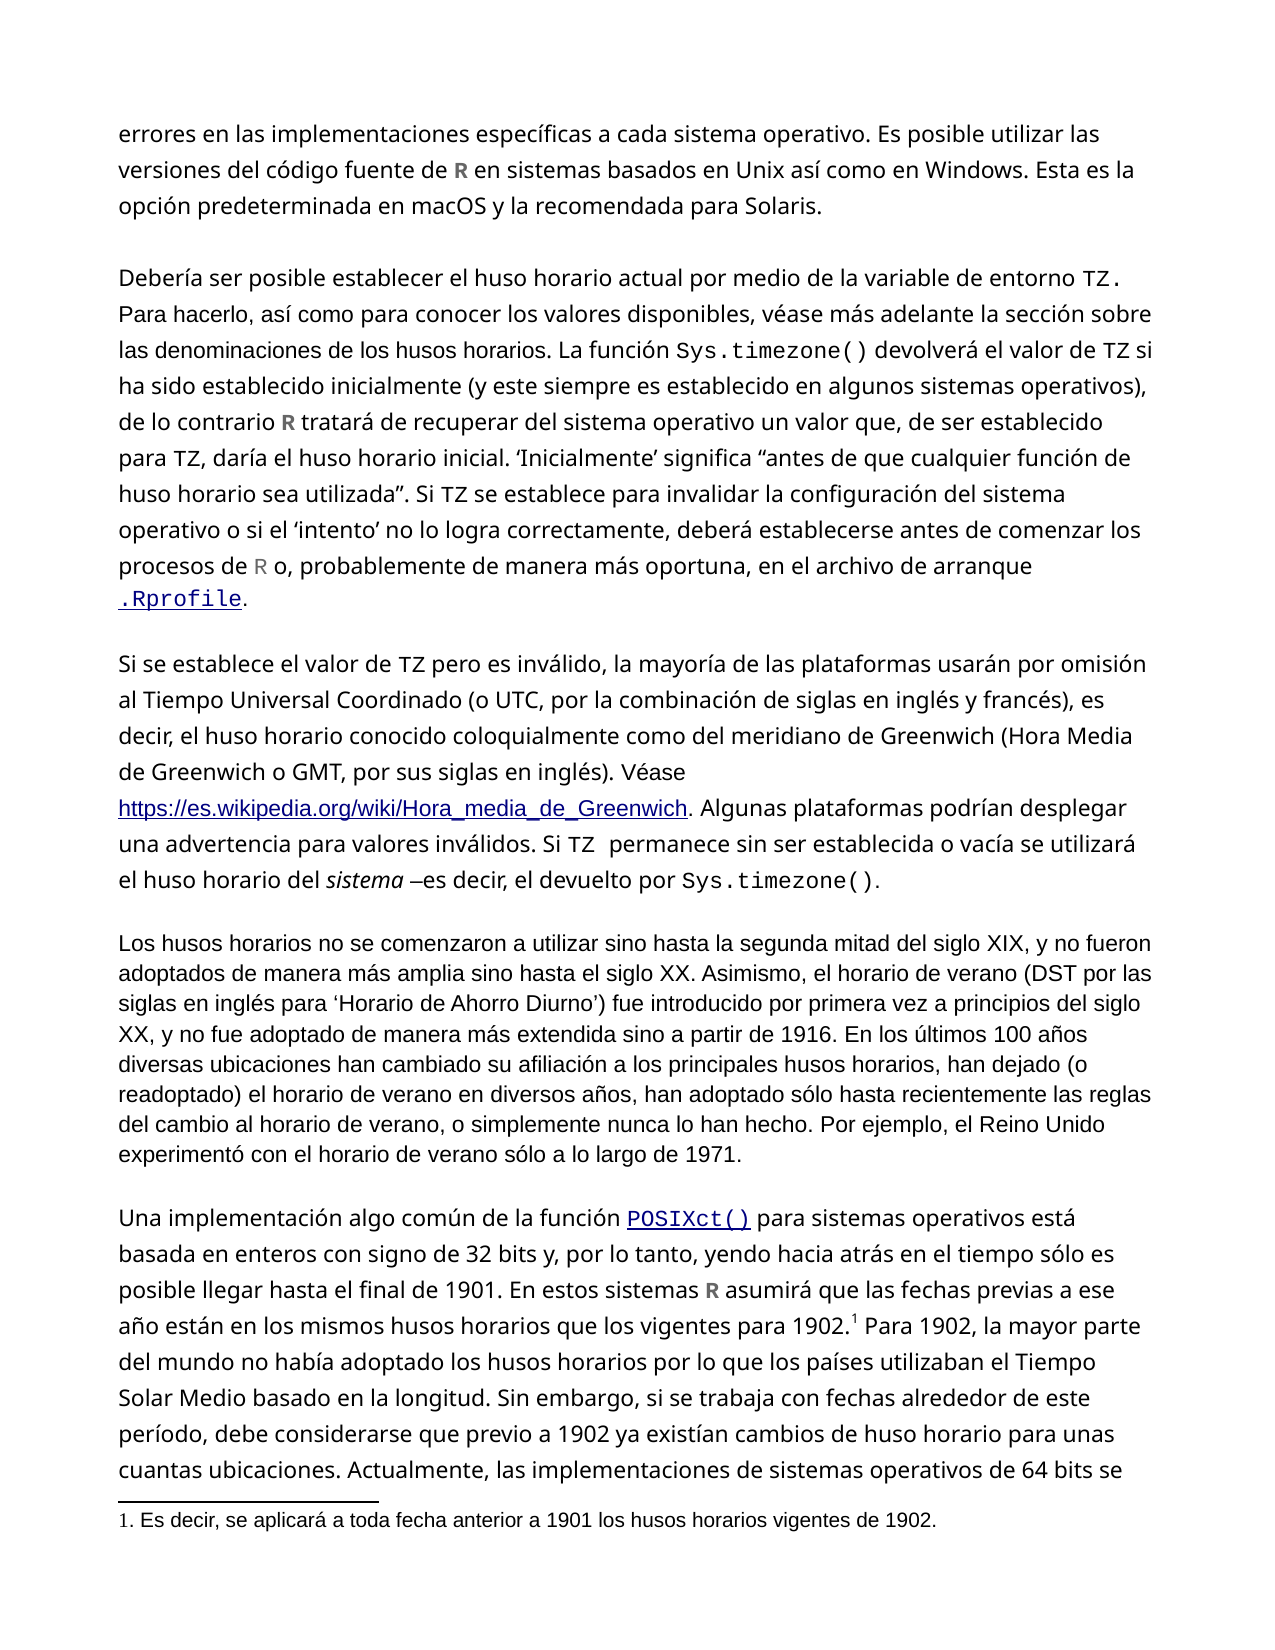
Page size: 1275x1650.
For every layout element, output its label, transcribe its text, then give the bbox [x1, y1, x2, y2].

text Debería ser posible establecer el huso horario actual por medio de la variable de entorno TZ. Para hacerlo, así como para conocer los valores disponibles, véase más adelante la sección sobre las denominaciones de los husos horarios. La función Sys.timezone() devolverá el valor de TZ si ha sido establecido inicialmente (y este siempre es establecido en algunos sistemas operativos), de lo contrario R tratará de recuperar del sistema operativo un valor que, de ser establecido para TZ, daría el huso horario inicial. ‘Inicialmente’ significa “antes de que cualquier función de huso horario sea utilizada”. Si TZ se establece para invalidar la configuración del sistema operativo o si el ‘intento’ no lo logra correctamente, deberá establecerse antes de comenzar los procesos de R o, probablemente de manera más oportuna, en el archivo de arranque .Rprofile. [118, 262, 1157, 613]
text . Es decir, se aplicará a toda fecha anterior a 1901 los husos horarios vigentes de 1902. [118, 1508, 1157, 1532]
text Una implementación algo común de la función POSIXct() para sistemas operativos está basada en enteros con signo de 32 bits y, por lo tanto, yendo hacia atrás en el tiempo sólo es posible llegar hasta el final de 1901. En estos sistemas R asumirá que las fechas previas a ese año están en los mismos husos horarios que los vigentes para 1902. Para 1902, la mayor parte del mundo no había adoptado los husos horarios por lo que los países utilizaban el Tiempo Solar Medio basado en la longitud. Sin embargo, si se trabaja con fechas alrededor de este período, debe considerarse que previo a 1902 ya existían cambios de huso horario para unas cuantas ubicaciones. Actualmente, las implementaciones de sistemas operativos de 64 bits se [118, 1202, 1157, 1485]
text Los husos horarios no se comenzaron a utilizar sino hasta la segunda mitad del siglo XIX, y no fueron adoptados de manera más amplia sino hasta el siglo XX. Asimismo, el horario de verano (DST por las siglas en inglés para ‘Horario de Ahorro Diurno’) fue introducido por primera vez a principios del siglo XX, y no fue adoptado de manera más extendida sino a partir de 1916. En los últimos 100 años diversas ubicaciones han cambiado su afiliación a los principales husos horarios, han dejado (o readoptado) el horario de verano en diversos años, han adoptado sólo hasta recientemente las reglas del cambio al horario de verano, o simplemente nunca lo han hecho. Por ejemplo, el Reino Unido experimentó con el horario de verano sólo a lo largo de 1971. [118, 930, 1157, 1168]
text errores en las implementaciones específicas a cada sistema operativo. Es posible utilizar las versiones del código fuente de R en sistemas basados en Unix así como en Windows. Esta es la opción predeterminada en macOS y la recomendada para Solaris. [118, 118, 1157, 221]
text Si se establece el valor de TZ pero es inválido, la mayoría de las plataformas usarán por omisión al Tiempo Universal Coordinado (o UTC, por la combinación de siglas en inglés y francés), es decir, el huso horario conocido coloquialmente como del meridiano de Greenwich (Hora Media de Greenwich o GMT, por sus siglas en inglés). Véase https://es.wikipedia.org/wiki/Hora_media_de_Greenwich. Algunas plataformas podrían desplegar una advertencia para valores inválidos. Si TZ permanece sin ser establecida o vacía se utilizará el huso horario del sistema –es decir, el devuelto por Sys.timezone(). [118, 648, 1157, 895]
